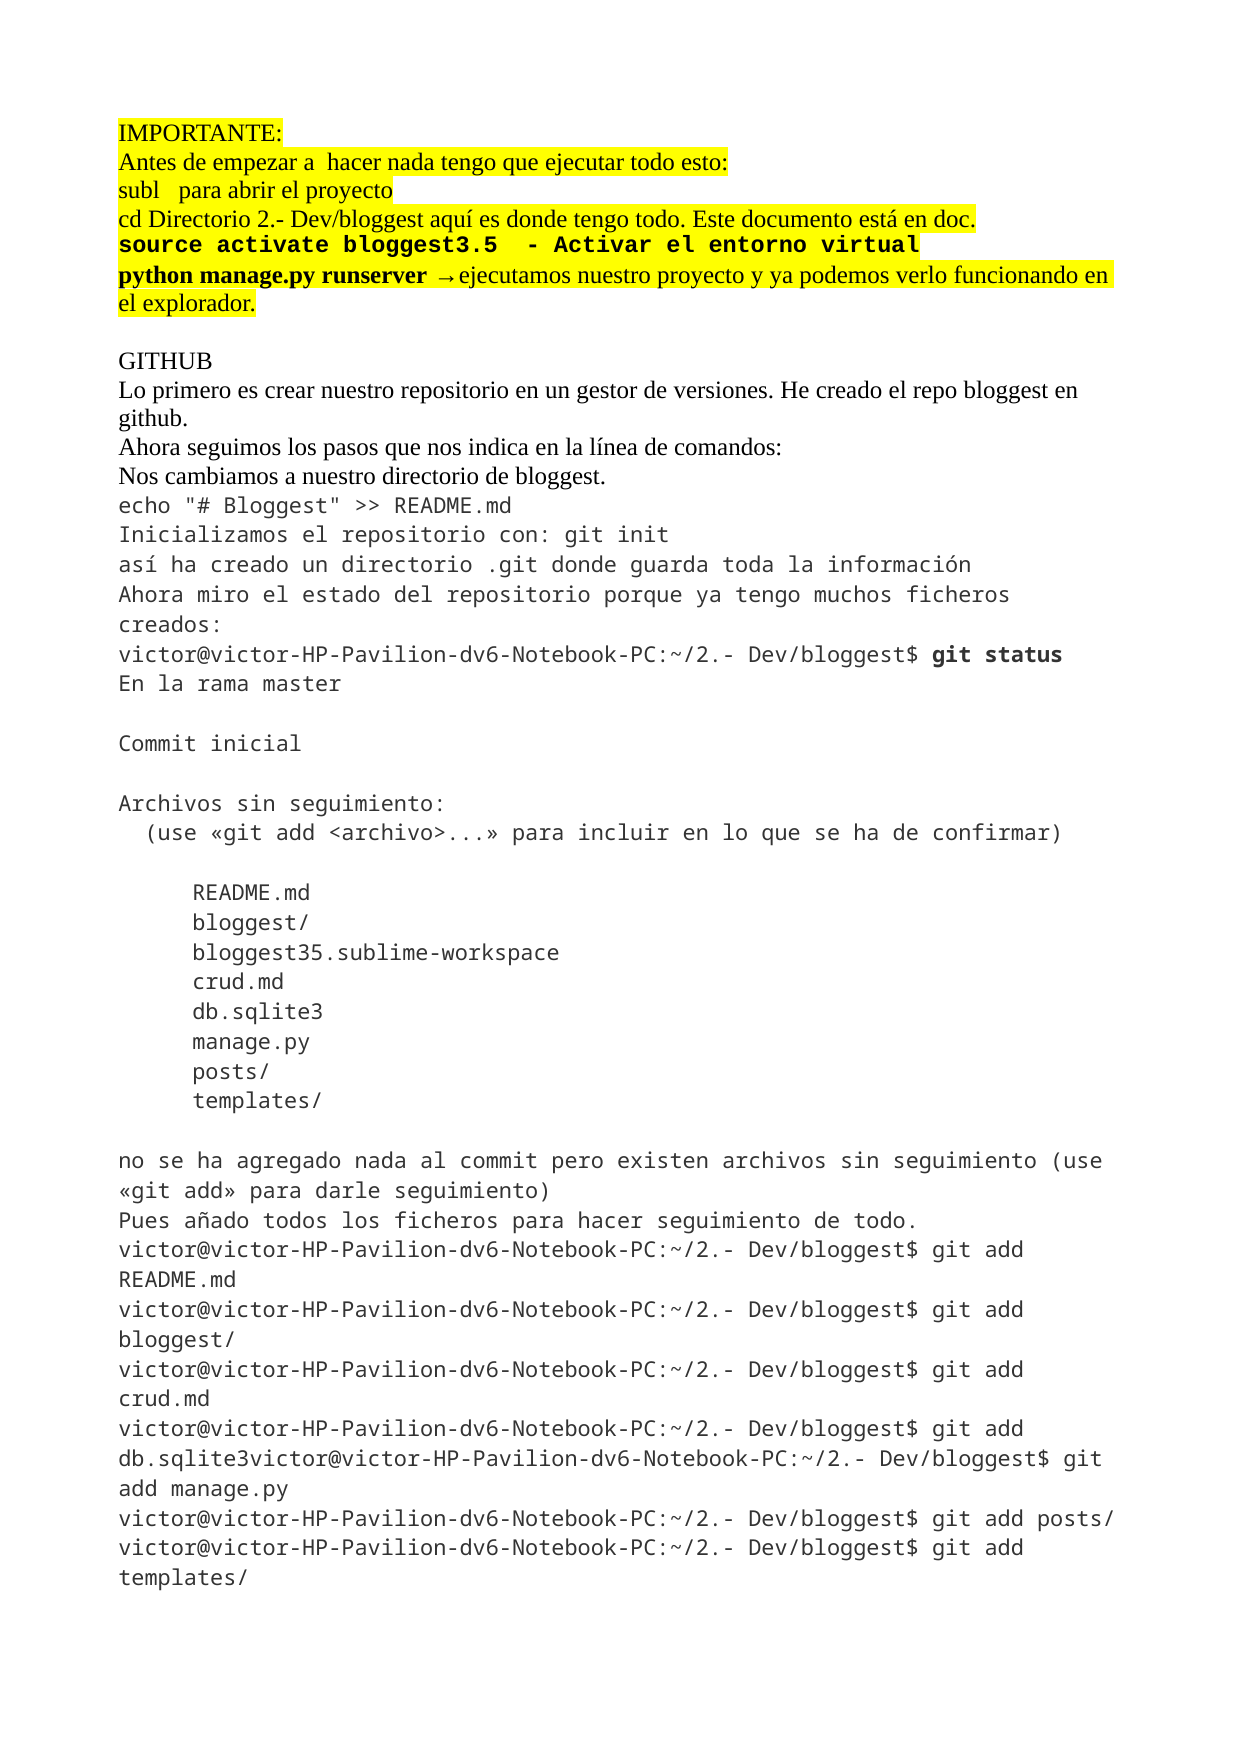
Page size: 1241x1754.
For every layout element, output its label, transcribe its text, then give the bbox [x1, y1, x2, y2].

text posts/ [118, 1056, 1122, 1086]
text Ahora miro el estado del repositorio porque ya tengo muchos ficheros creados: [118, 579, 1122, 639]
text Pues añado todos los ficheros para hacer seguimiento de todo. [118, 1205, 1122, 1234]
text db.sqlite3 [118, 996, 1122, 1026]
text En la rama master [118, 668, 1122, 698]
text Antes de empezar a hacer nada tengo que ejecutar todo esto: [118, 147, 1122, 176]
text manage.py [118, 1026, 1122, 1056]
text Lo primero es crear nuestro repositorio en un gestor de versiones. He creado el repo bloggest en github. [118, 375, 1122, 432]
text así ha creado un directorio .git donde guarda toda la información [118, 549, 1122, 579]
text python manage.py runserver →ejecutamos nuestro proyecto y ya podemos verlo funcionando en el explorador. [118, 260, 1122, 317]
text victor@victor-HP-Pavilion-dv6-Notebook-PC:~/2.- Dev/bloggest$ git add posts/ [118, 1503, 1122, 1532]
text bloggest/ [118, 907, 1122, 937]
text Nos cambiamos a nuestro directorio de bloggest. [118, 461, 1122, 490]
text templates/ [118, 1086, 1122, 1115]
text cd Directorio 2.- Dev/bloggest aquí es donde tengo todo. Este documento está en doc. [118, 204, 1122, 233]
text subl para abrir el proyecto [118, 176, 1122, 204]
text victor@victor-HP-Pavilion-dv6-Notebook-PC:~/2.- Dev/bloggest$ git add db.sqlite3victor@victor-HP-Pavilion-dv6-Notebook-PC:~/2.- Dev/bloggest$ git add manage.py [118, 1413, 1122, 1503]
text victor@victor-HP-Pavilion-dv6-Notebook-PC:~/2.- Dev/bloggest$ git add templates/ [118, 1532, 1122, 1592]
text bloggest35.sublime-workspace [118, 937, 1122, 966]
text victor@victor-HP-Pavilion-dv6-Notebook-PC:~/2.- Dev/bloggest$ git add crud.md [118, 1354, 1122, 1413]
text no se ha agregado nada al commit pero existen archivos sin seguimiento (use «git add» para darle seguimiento) [118, 1145, 1122, 1205]
text Inicializamos el repositorio con: git init [118, 519, 1122, 549]
text (use «git add <archivo>...» para incluir en lo que se ha de confirmar) [118, 817, 1122, 847]
text echo "# Bloggest" >> README.md [118, 490, 1122, 519]
text victor@victor-HP-Pavilion-dv6-Notebook-PC:~/2.- Dev/bloggest$ git add bloggest/ [118, 1294, 1122, 1354]
text README.md [118, 877, 1122, 907]
text IMPORTANTE: [118, 118, 1122, 147]
text GITHUB [118, 346, 1122, 375]
text victor@victor-HP-Pavilion-dv6-Notebook-PC:~/2.- Dev/bloggest$ git status [118, 639, 1122, 668]
text Commit inicial [118, 728, 1122, 758]
text victor@victor-HP-Pavilion-dv6-Notebook-PC:~/2.- Dev/bloggest$ git add README.md [118, 1234, 1122, 1294]
text Ahora seguimos los pasos que nos indica en la línea de comandos: [118, 432, 1122, 461]
text crud.md [118, 966, 1122, 996]
text source activate bloggest3.5 - Activar el entorno virtual [118, 233, 1122, 260]
text Archivos sin seguimiento: [118, 788, 1122, 817]
